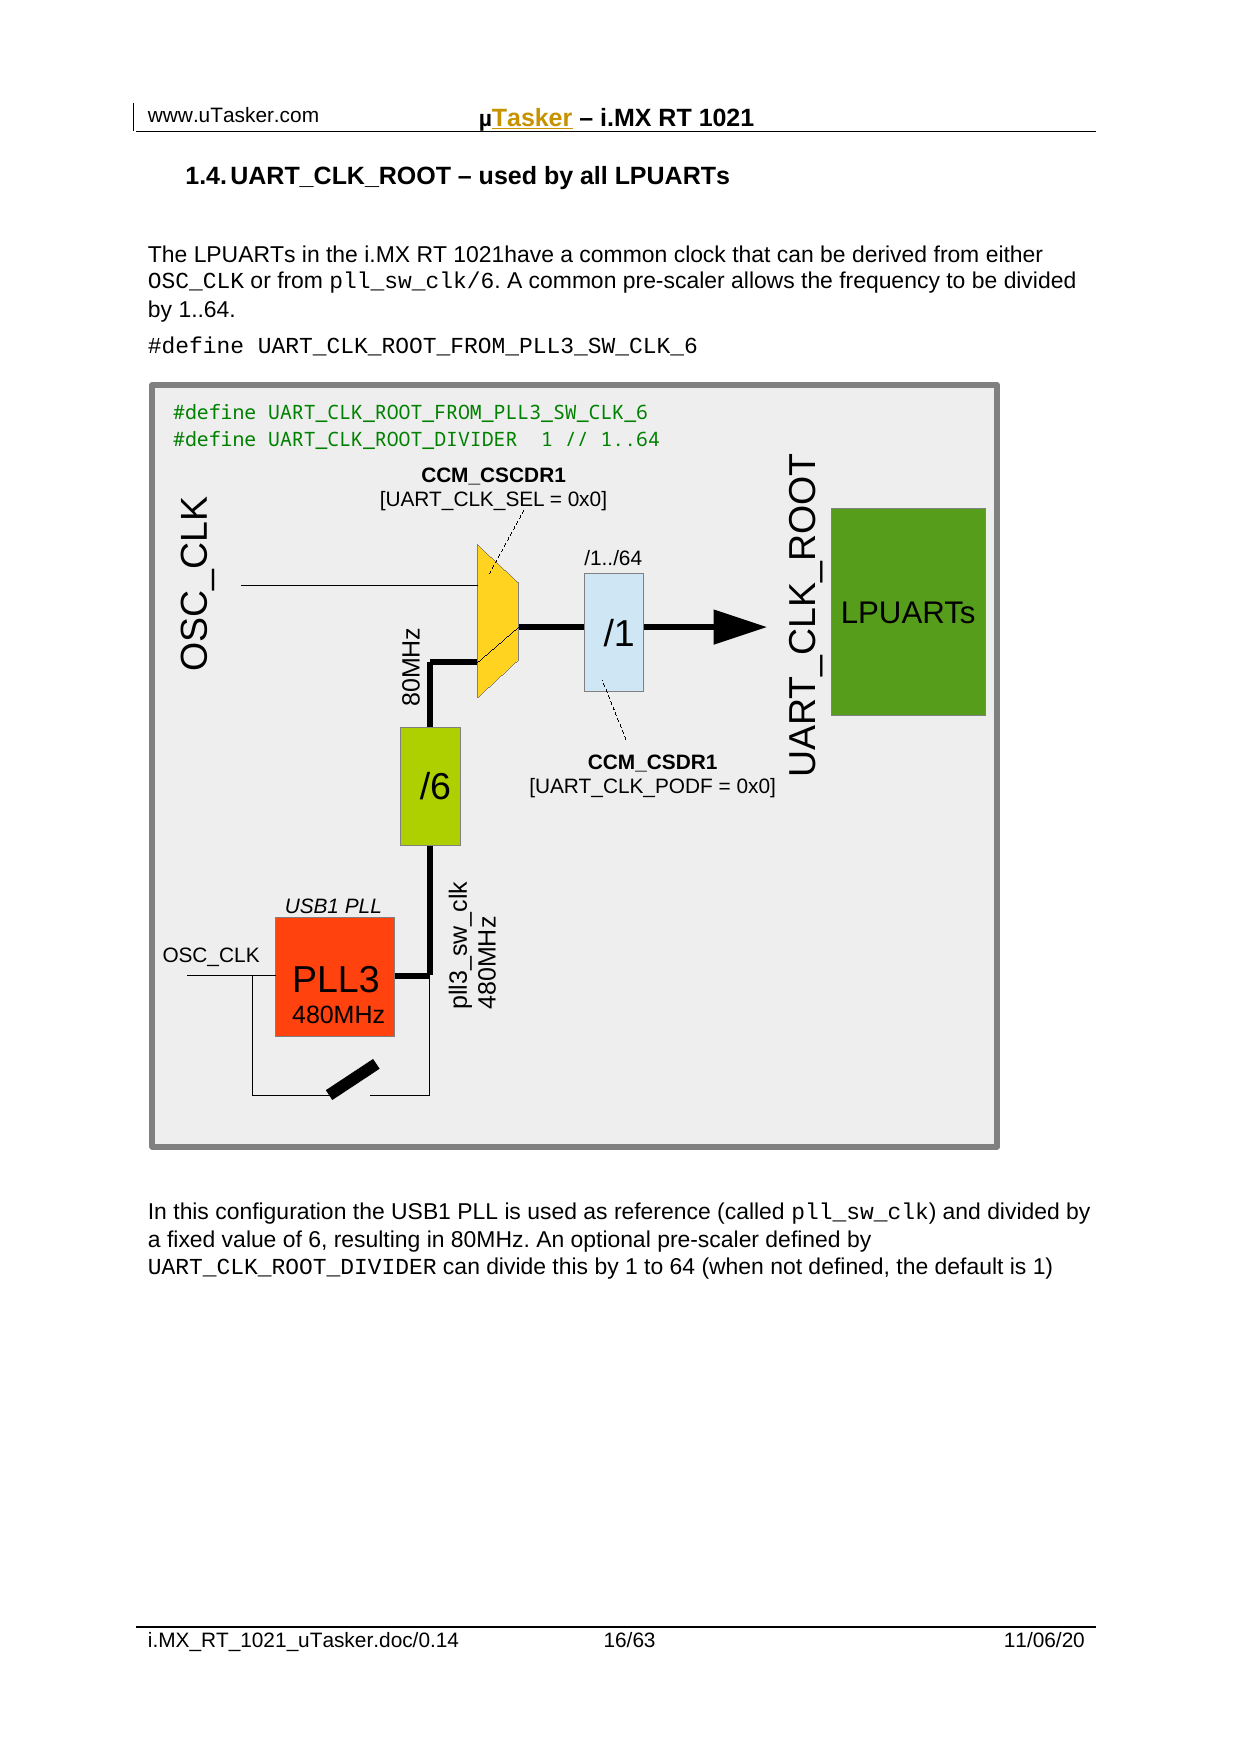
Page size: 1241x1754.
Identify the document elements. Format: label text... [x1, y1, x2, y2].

text The LPUARTs in the i.MX RT 1021have a common clock that can be derived from either OSC_CLK or from pll_sw_clk/6. A common pre-scaler allows the frequency to be divided by 1..64. [148, 241, 1093, 322]
text In this configuration the USB1 PLL is used as reference (called pll_sw_clk) and divided by a fixed value of 6, resulting in 80MHz. An optional pre-scaler defined by UART_CLK_ROOT_DIVIDER can divide this by 1 to 64 (when not defined, the default is 1) [148, 1198, 1093, 1281]
text #define UART_CLK_ROOT_FROM_PLL3_SW_CLK_6 [148, 335, 1093, 361]
subtitle UART_CLK_ROOT – used by all LPUARTs [185, 161, 1093, 190]
